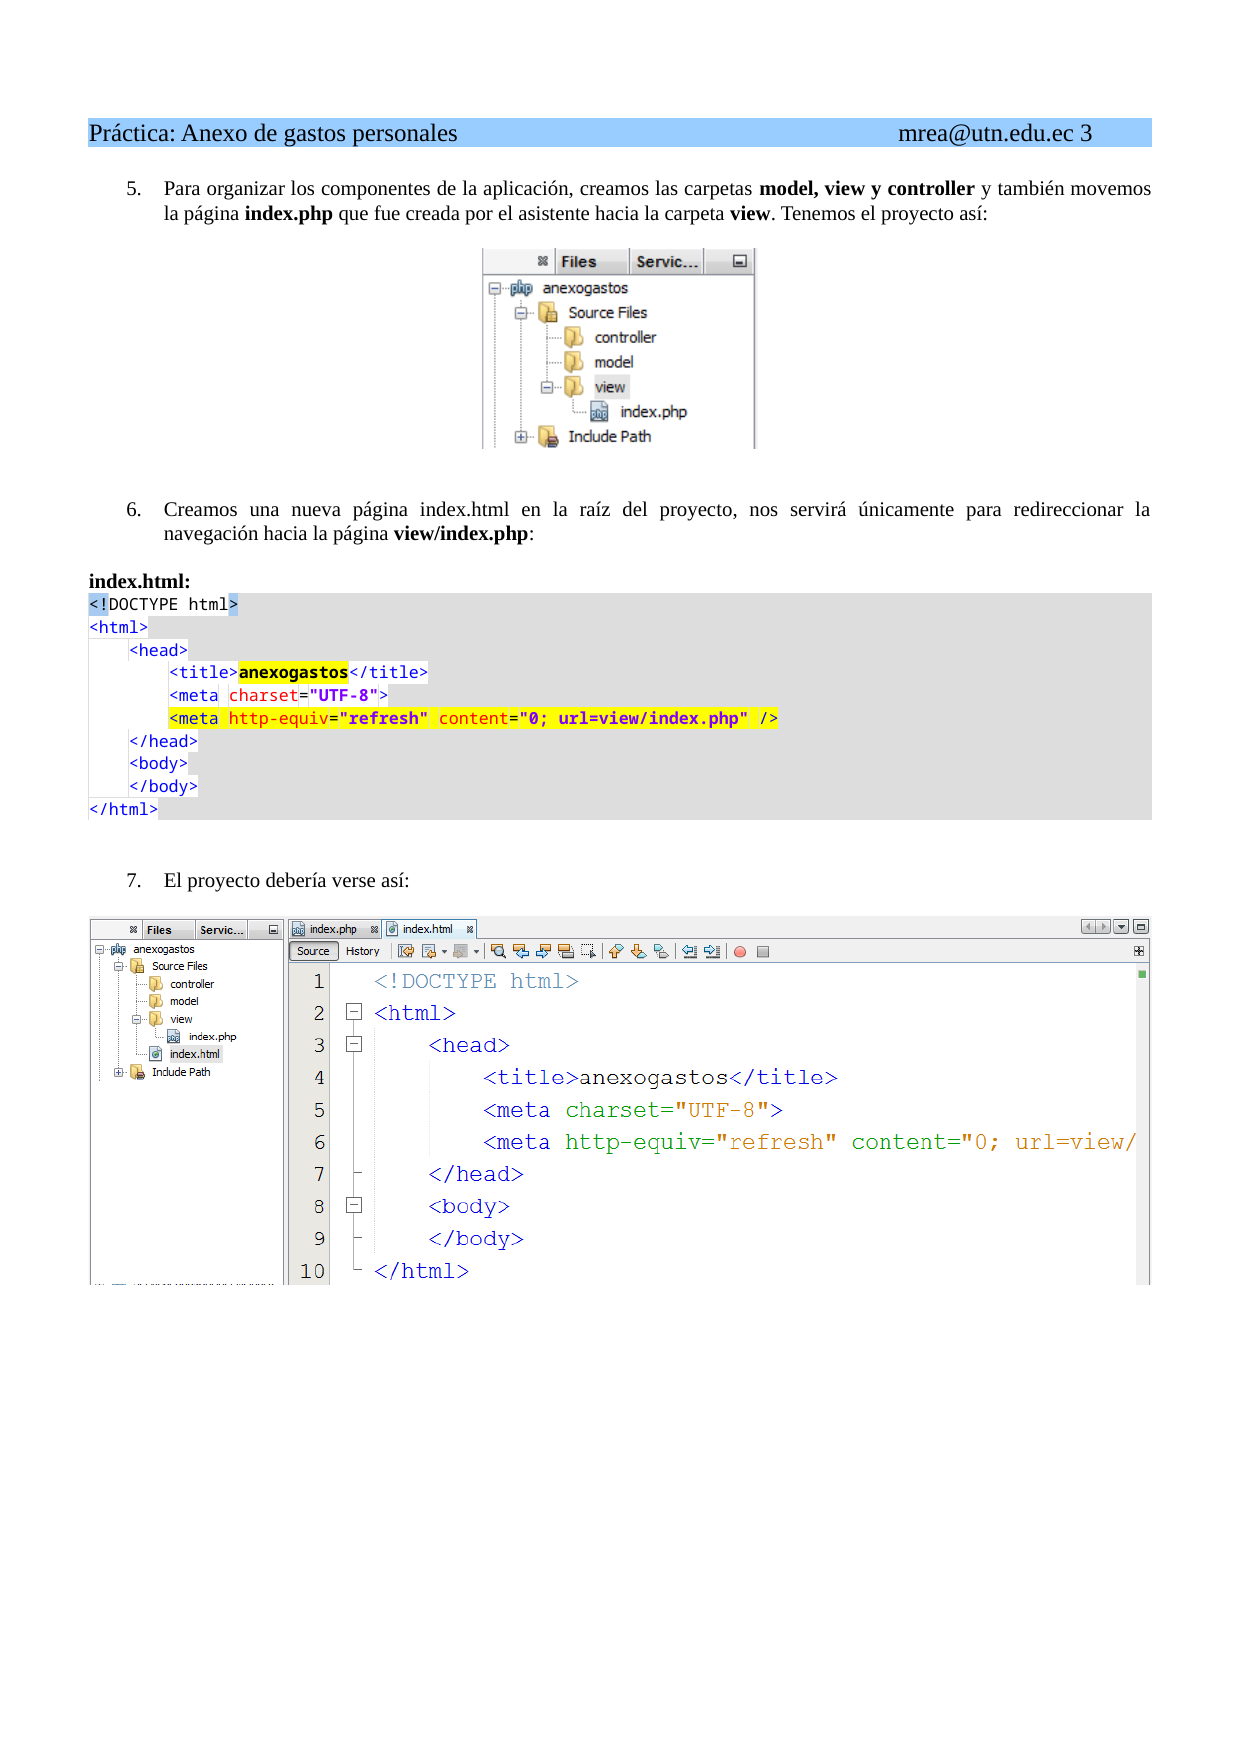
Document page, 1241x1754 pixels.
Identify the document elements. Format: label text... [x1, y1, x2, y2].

text <title>anexogastos</title> [88, 661, 1152, 684]
text <html> [88, 616, 1152, 638]
text <body> [88, 752, 1152, 775]
list El proyecto debería verse así: [126, 868, 1152, 892]
list Para organizar los componentes de la aplicación, creamos las carpetas model, view y controller y también movemos la página index.php que fue creada por el asistente hacia la carpeta view. Tenemos el proyecto así: [126, 176, 1152, 224]
list Creamos una nueva página index.html en la raíz del proyecto, nos servirá únicamente para redireccionar la navegación hacia la página view/index.php: [126, 497, 1152, 545]
text </html> [88, 797, 1152, 820]
text <head> [88, 638, 1152, 661]
text </head> [88, 729, 1152, 752]
text <!DOCTYPE html> [88, 593, 1152, 616]
picture [482, 248, 758, 449]
picture [88, 916, 1152, 1285]
text index.html: [88, 569, 1152, 593]
text <meta http-equiv="refresh" content="0; url=view/index.php" /> [88, 707, 1152, 729]
text <meta charset="UTF-8"> [88, 684, 1152, 707]
text </body> [88, 775, 1152, 797]
